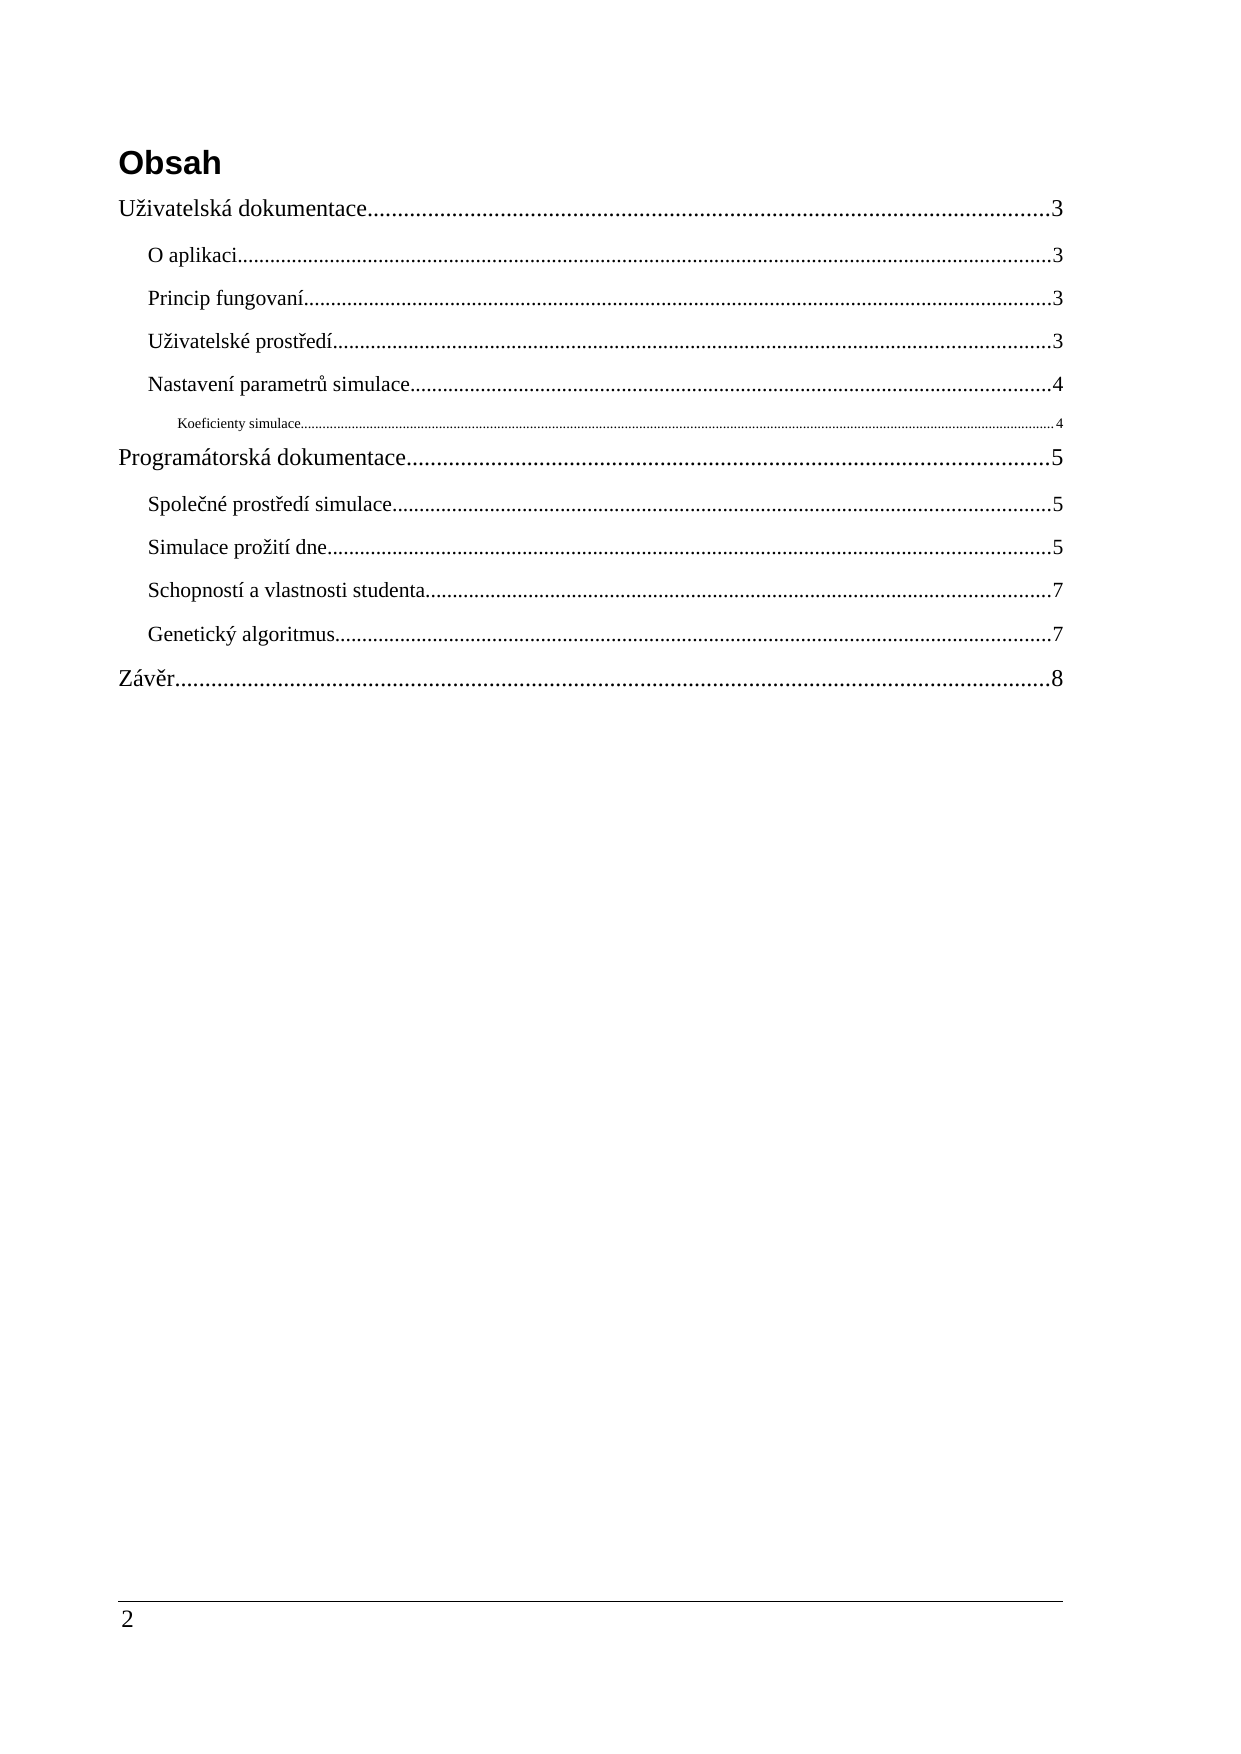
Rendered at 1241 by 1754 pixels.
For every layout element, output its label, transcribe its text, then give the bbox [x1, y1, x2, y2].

text Uživatelské prostředí 3 [148, 328, 1063, 371]
text Závěr 8 [118, 664, 1063, 712]
text Princip fungovaní 3 [148, 285, 1063, 328]
subtitle Obsah [118, 143, 1063, 182]
text Schopností a vlastnosti studenta 7 [148, 577, 1063, 621]
text Společné prostředí simulace 5 [148, 491, 1063, 534]
text Simulace prožití dne 5 [148, 534, 1063, 577]
text Koeficienty simulace 4 [177, 414, 1063, 443]
text O aplikaci 3 [148, 242, 1063, 285]
text Genetický algoritmus 7 [148, 621, 1063, 664]
text Programátorská dokumentace 5 [118, 443, 1063, 491]
text Uživatelská dokumentace 3 [118, 194, 1063, 242]
text Nastavení parametrů simulace 4 [148, 371, 1063, 414]
